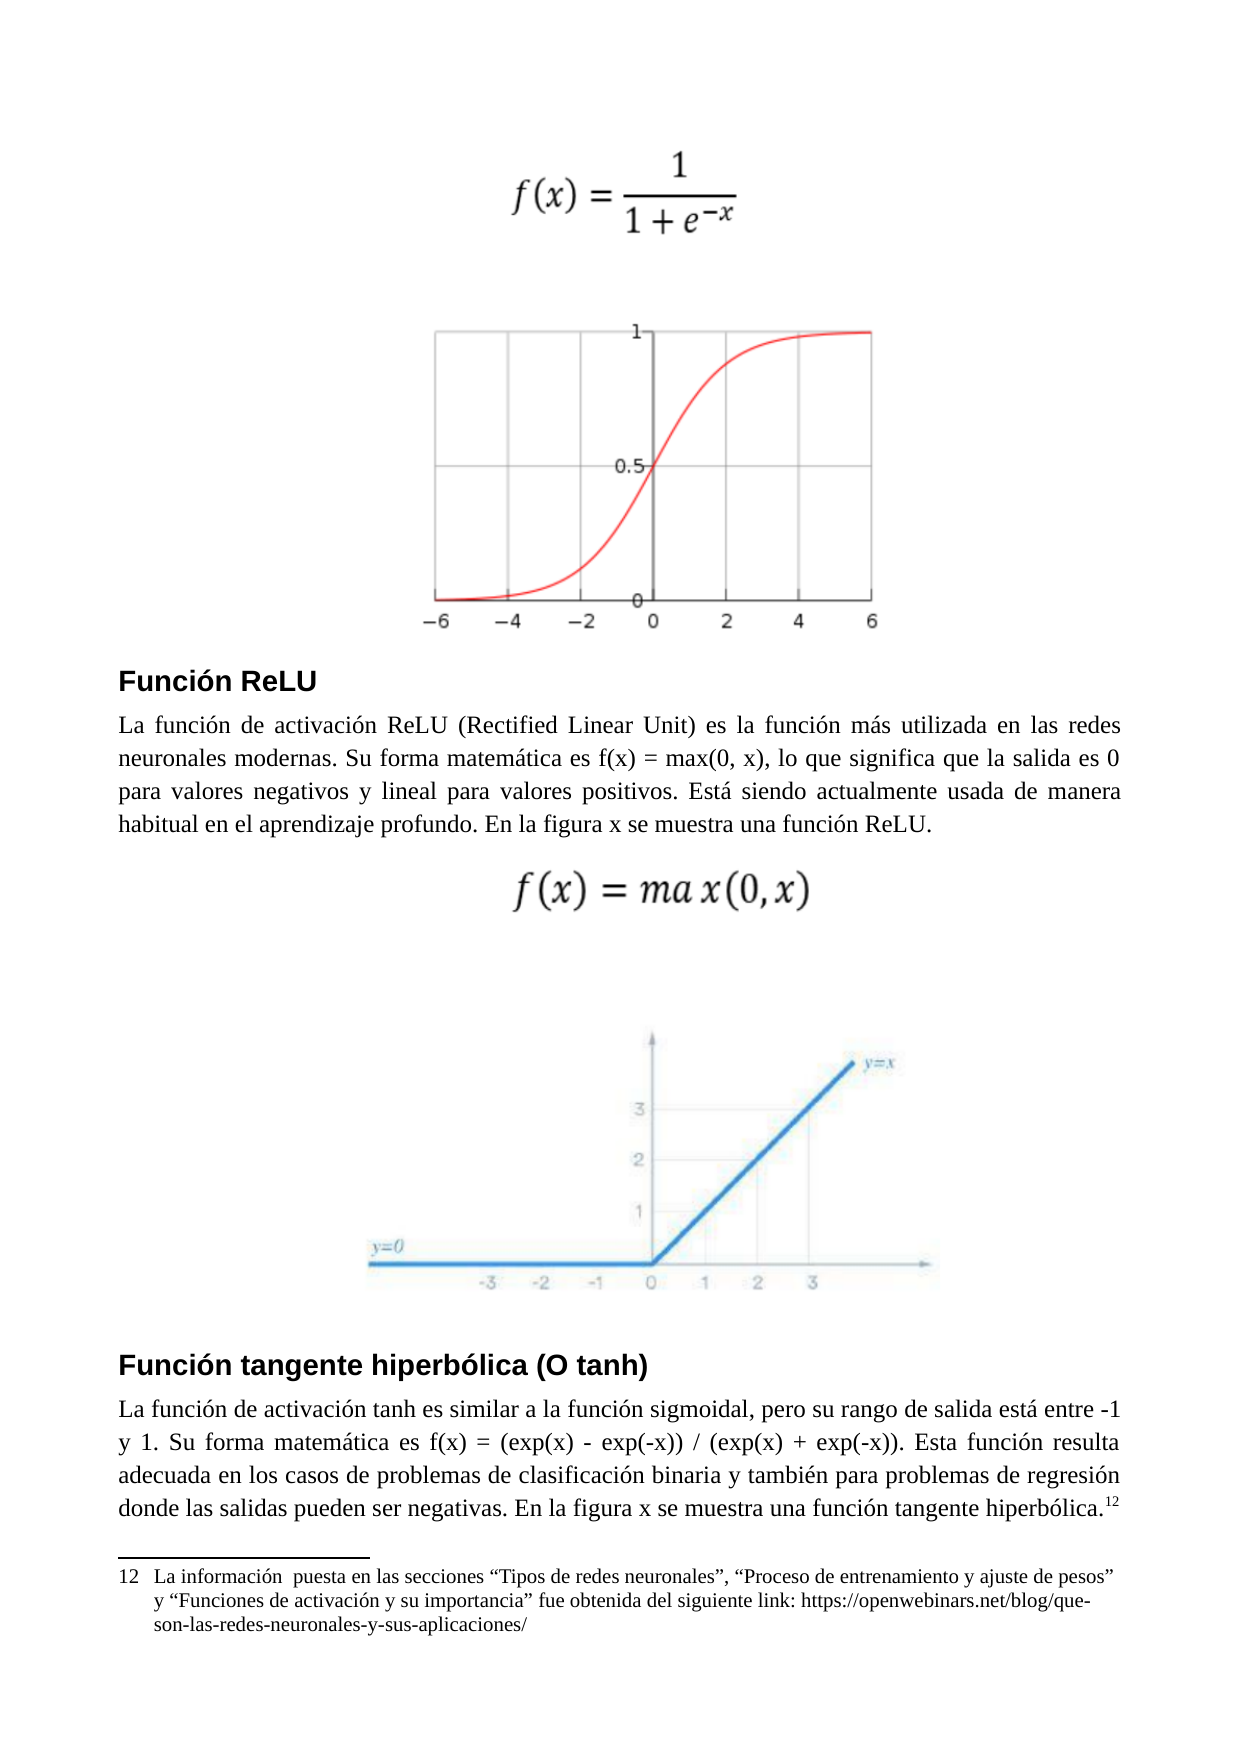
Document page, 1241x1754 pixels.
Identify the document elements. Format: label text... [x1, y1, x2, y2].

subtitle Función tangente hiperbólica (O tanh) [118, 1348, 1122, 1381]
text La información puesta en las secciones “Tipos de redes neuronales”, “Proceso de entrenamiento y ajuste de pesos” y “Funciones de activación y su importancia” fue obtenida del siguiente link: https://openwebinars.net/blog/que-son-las-redes-neuronales-y-sus-aplicaciones/ [118, 1564, 1122, 1636]
text La función de activación tanh es similar a la función sigmoidal, pero su rango de salida está entre -1 y 1. Su forma matemática es f(x) = (exp(x) - exp(-x)) / (exp(x) + exp(-x)). Esta función resulta adecuada en los casos de problemas de clasificación binaria y también para problemas de regresión donde las salidas pueden ser negativas. En la figura x se muestra una función tangente hiperbólica. [118, 1394, 1122, 1522]
picture [412, 144, 889, 651]
picture [355, 860, 941, 1300]
subtitle Función ReLU [118, 664, 1122, 698]
text La función de activación ReLU (Rectified Linear Unit) es la función más utilizada en las redes neuronales modernas. Su forma matemática es f(x) = max(0, x), lo que significa que la salida es 0 para valores negativos y lineal para valores positivos. Está siendo actualmente usada de manera habitual en el aprendizaje profundo. En la figura x se muestra una función ReLU. [118, 710, 1122, 838]
